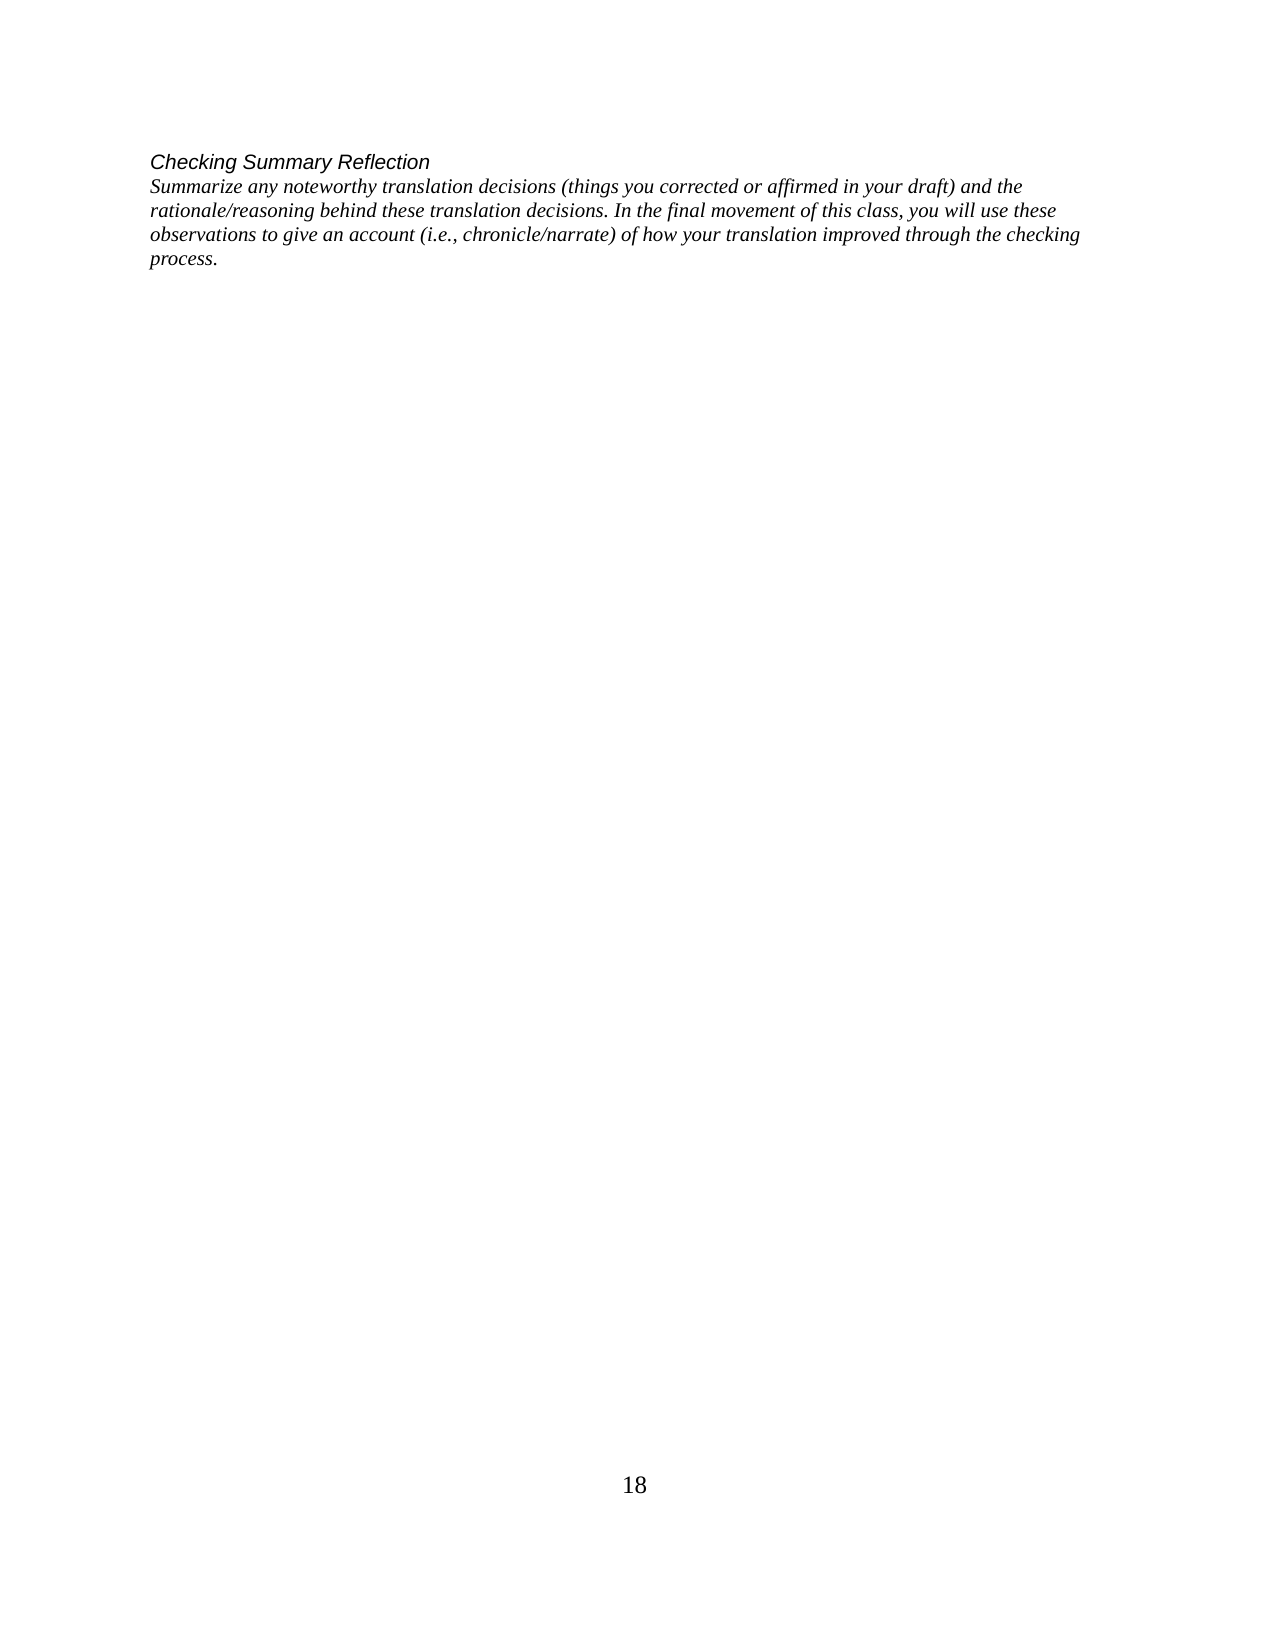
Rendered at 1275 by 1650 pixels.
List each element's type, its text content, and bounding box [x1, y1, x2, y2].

subtitle Checking Summary Reflection [150, 150, 1125, 174]
text Summarize any noteworthy translation decisions (things you corrected or affirmed in your draft) and the rationale/reasoning behind these translation decisions. In the final movement of this class, you will use these observations to give an account (i.e., chronicle/narrate) of how your translation improved through the checking process. [150, 174, 1125, 270]
